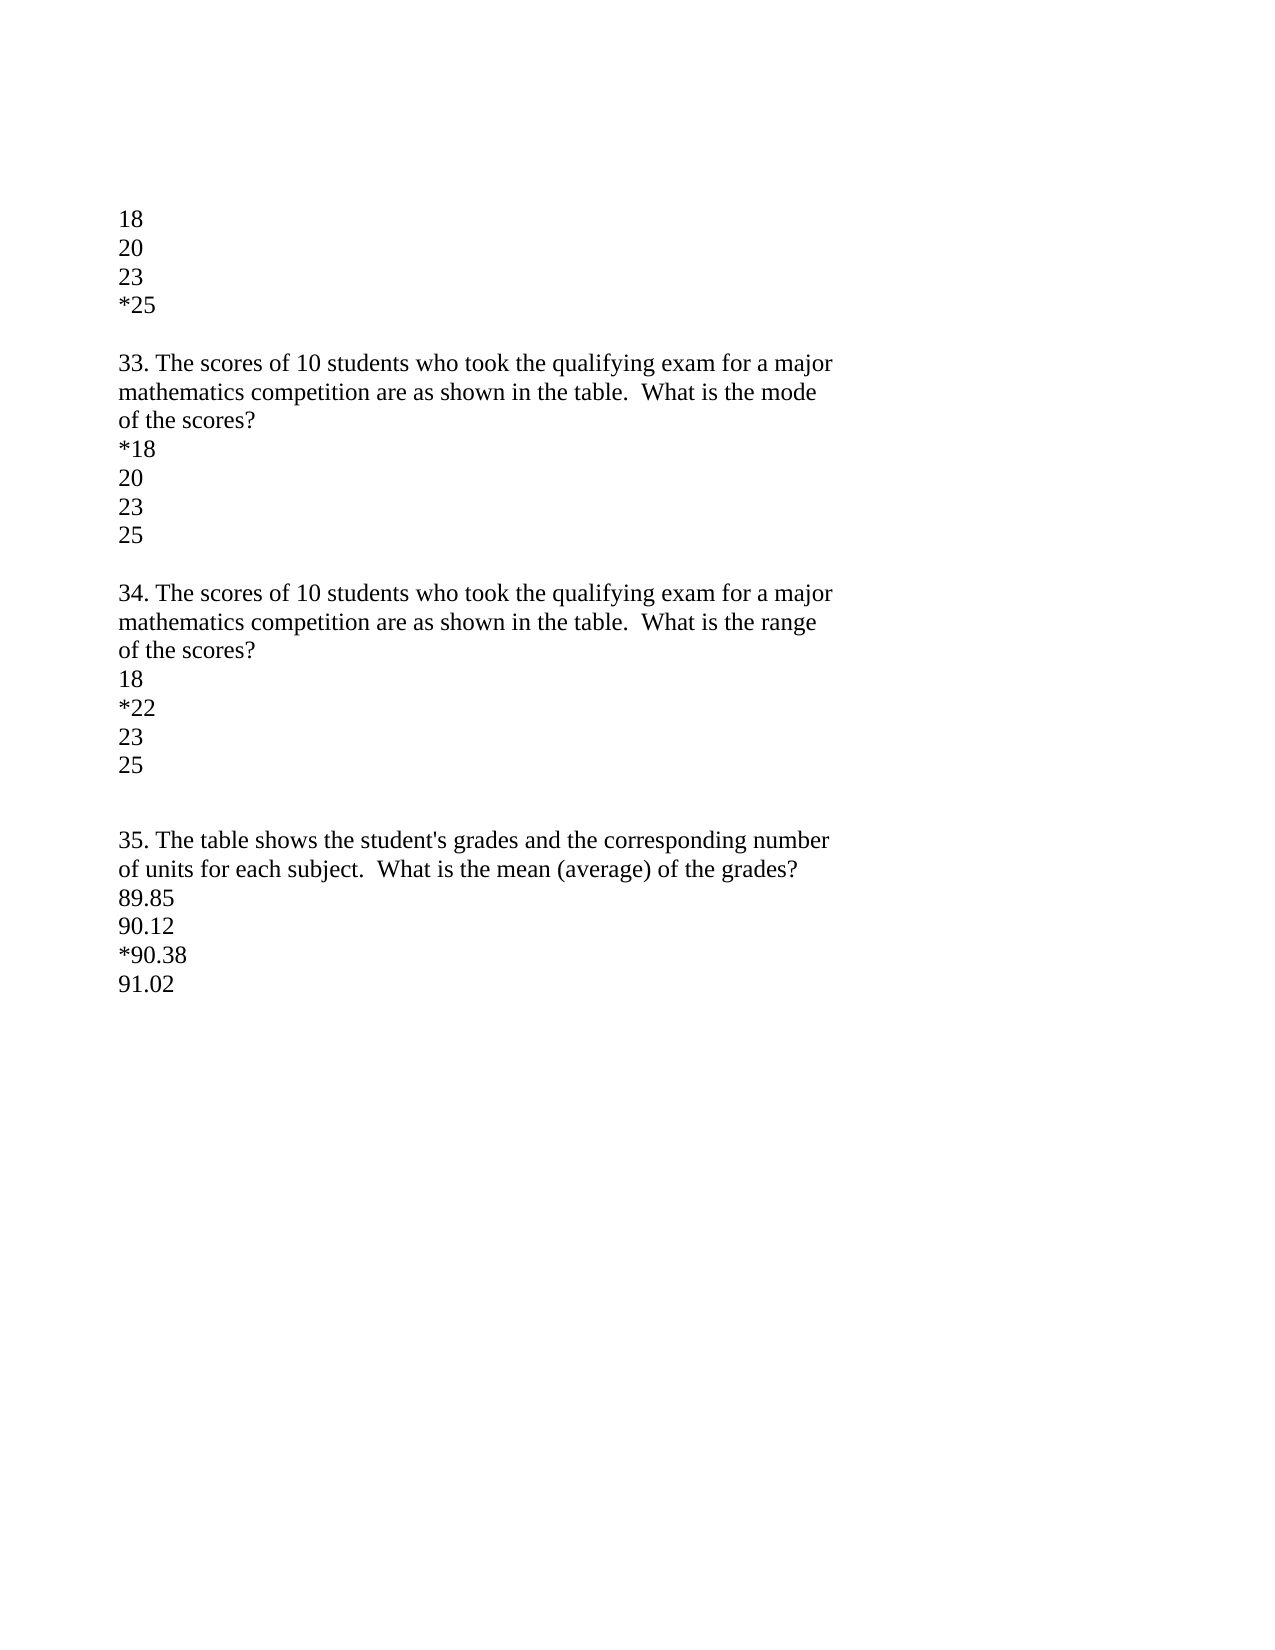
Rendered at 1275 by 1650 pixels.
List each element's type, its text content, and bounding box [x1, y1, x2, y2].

table_cell 34. The scores of 10 students who took the qualifying exam for a major mathematics competition are as shown in the table. What is the range of the scores? 18 *22 23 25 [115, 578, 841, 825]
table_cell 18 20 23 *25 [115, 118, 841, 348]
table_cell 33. The scores of 10 students who took the qualifying exam for a major mathematics competition are as shown in the table. What is the mode of the scores? *18 20 23 25 [115, 348, 841, 578]
table_cell 35. The table shows the student's grades and the corresponding number of units for each subject. What is the mean (average) of the grades? 89.85 90.12 *90.38 91.02 [115, 825, 841, 1130]
